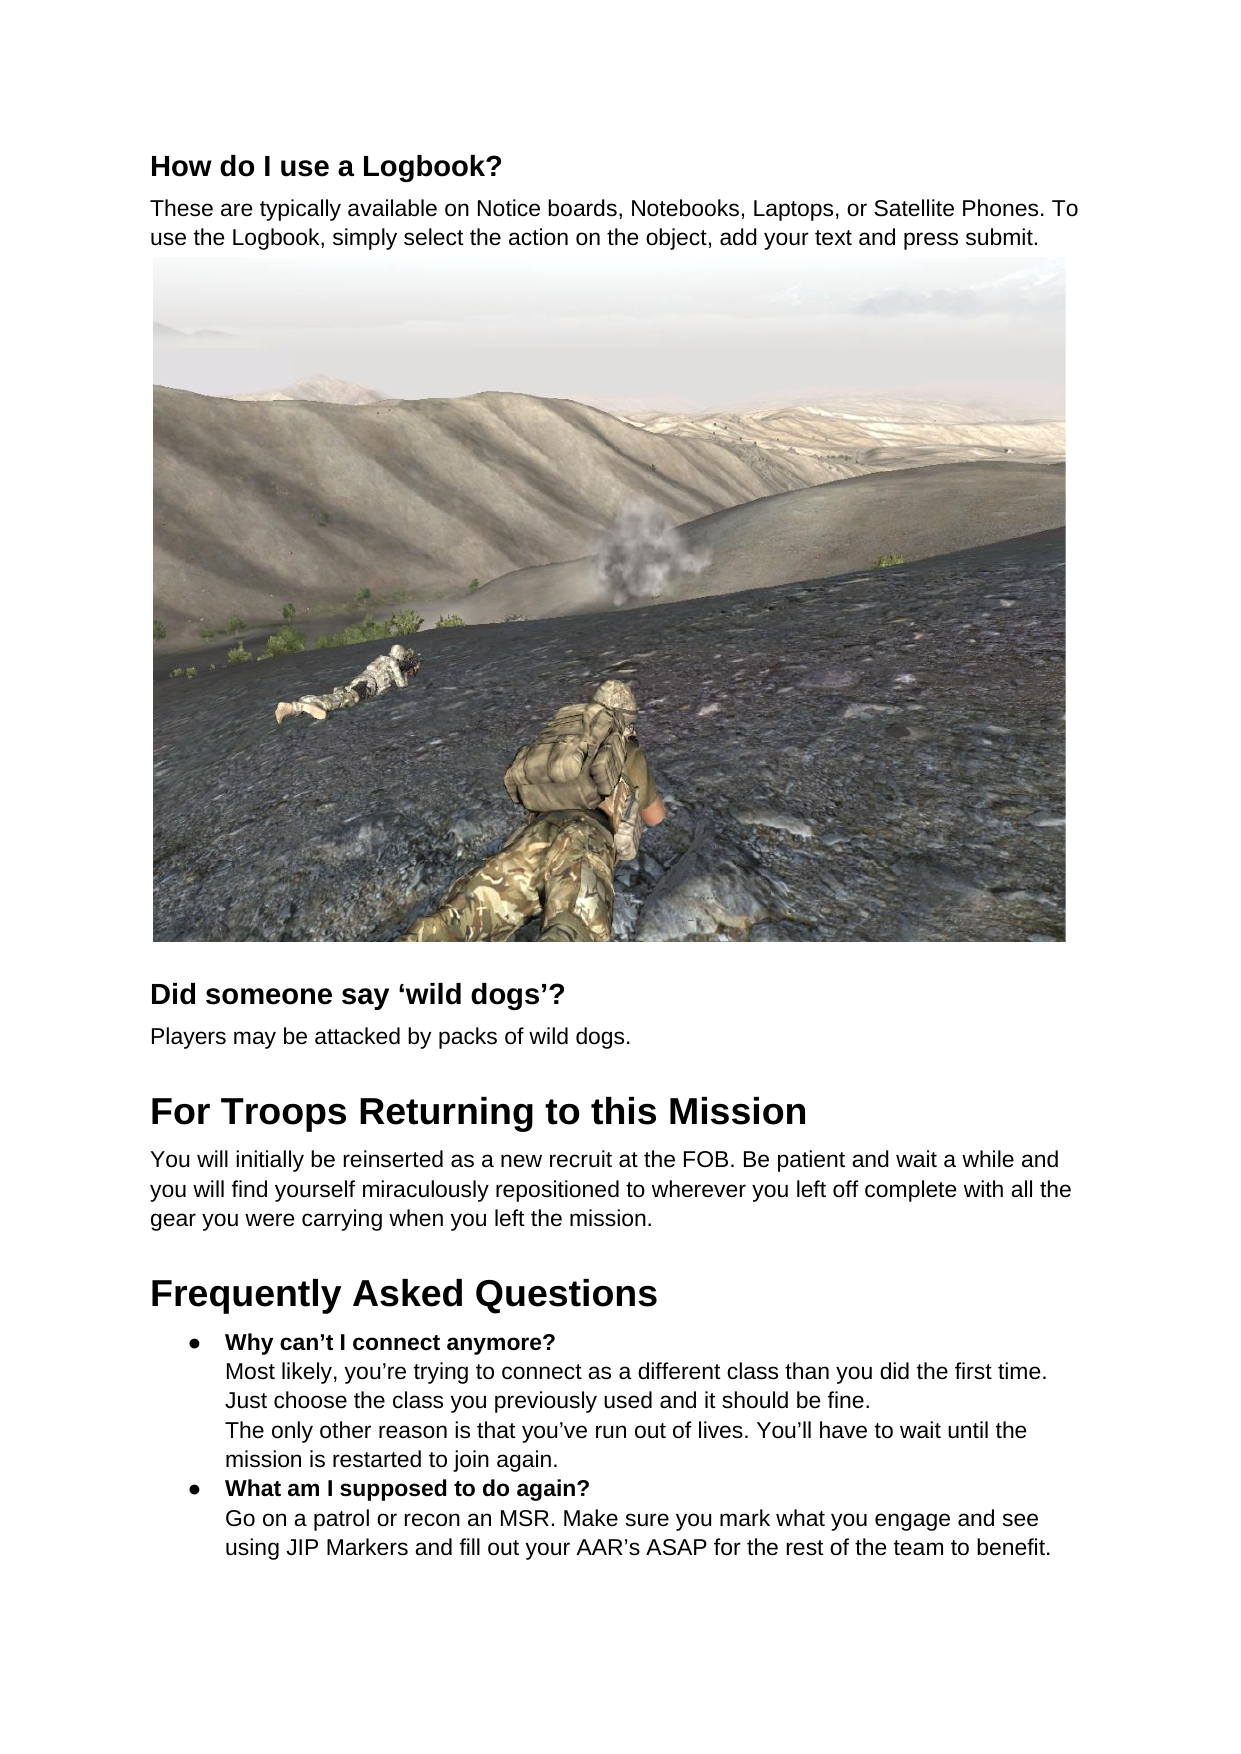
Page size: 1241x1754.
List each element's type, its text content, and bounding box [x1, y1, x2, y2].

subtitle For Troops Returning to this Mission [150, 1091, 1090, 1132]
text These are typically available on Notice boards, Notebooks, Laptops, or Satellite Phones. To use the Logbook, simply select the action on the object, add your text and press submit. [150, 196, 1090, 251]
picture [153, 257, 1066, 942]
subtitle How do I use a Logbook? [150, 150, 1090, 183]
list What am I supposed to do again? Go on a patrol or recon an MSR. Make sure you mark what you engage and see using JIP Markers and fill out your AAR’s ASAP for the rest of the team to benefit. [187, 1476, 1090, 1560]
list Why can’t I connect anymore? Most likely, you’re trying to connect as a different class than you did the first time. Just choose the class you previously used and it should be fine. The only other reason is that you’ve run out of lives. You’ll have to wait until the mission is restarted to join again. [187, 1329, 1090, 1472]
subtitle Did someone say ‘wild dogs’? [150, 978, 1090, 1011]
text Players may be attacked by packs of wild dogs. [150, 1024, 1090, 1049]
subtitle Frequently Asked Questions [150, 1273, 1090, 1314]
text You will initially be reinserted as a new recruit at the FOB. Be patient and wait a while and you will find yourself miraculously repositioned to wherever you left off complete with all the gear you were carrying when you left the mission. [150, 1147, 1090, 1231]
